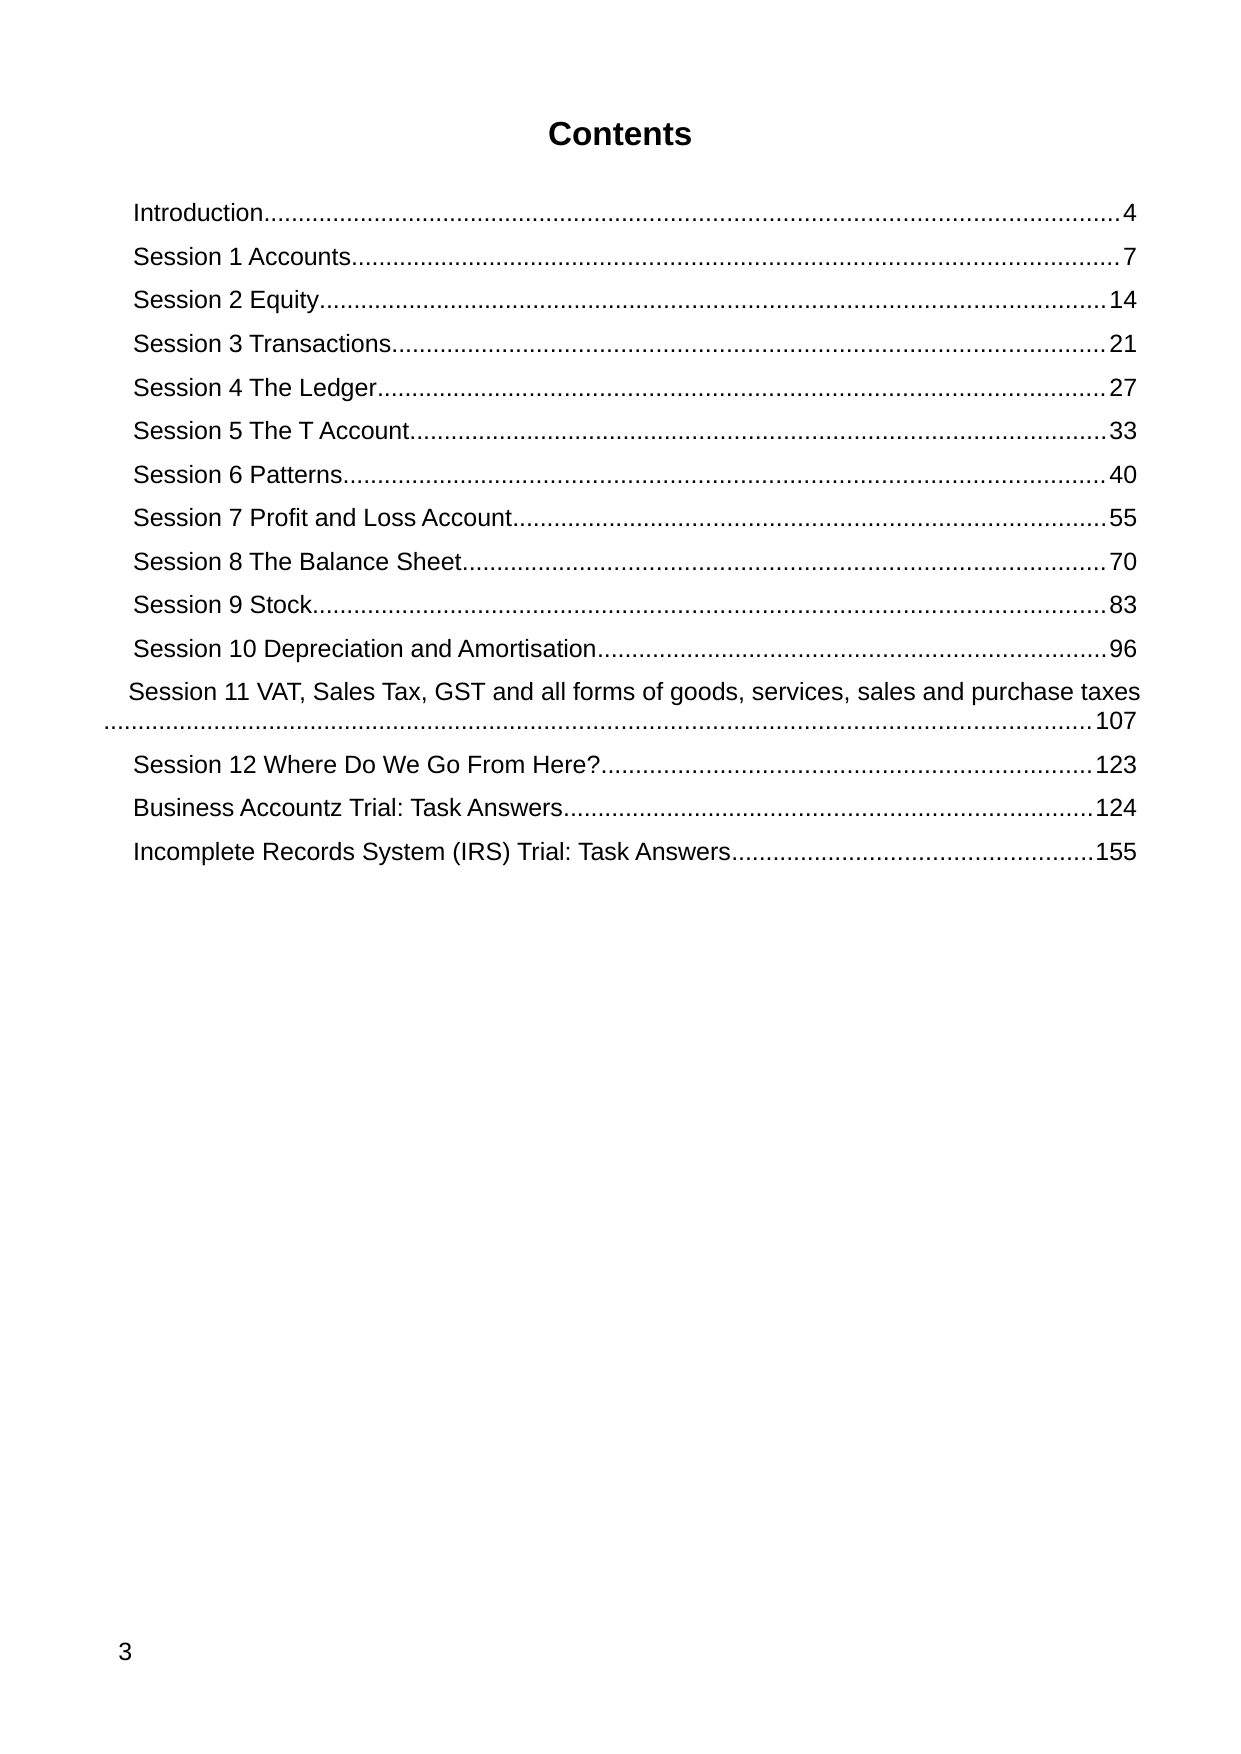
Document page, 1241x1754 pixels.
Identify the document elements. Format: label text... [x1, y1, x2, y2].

text Session 1 Accounts 7 [88, 242, 1152, 271]
text Introduction 4 [88, 198, 1152, 227]
text Session 3 Transactions 21 [88, 329, 1152, 358]
text Session 9 Stock 83 [88, 590, 1152, 619]
text Session 11 VAT, Sales Tax, GST and all forms of goods, services, sales and purchase taxes 107 [88, 677, 1152, 735]
text Session 7 Profit and Loss Account 55 [88, 503, 1152, 532]
text Session 5 The T Account 33 [88, 416, 1152, 445]
text Session 10 Depreciation and Amortisation 96 [88, 634, 1152, 663]
text Session 8 The Balance Sheet 70 [88, 547, 1152, 576]
text Session 6 Patterns 40 [88, 460, 1152, 488]
text Session 2 Equity 14 [88, 286, 1152, 314]
subtitle Contents [88, 113, 1152, 152]
text Incomplete Records System (IRS) Trial: Task Answers 155 [88, 837, 1152, 866]
text Business Accountz Trial: Task Answers 124 [88, 793, 1152, 822]
text Session 12 Where Do We Go From Here? 123 [88, 750, 1152, 778]
text Session 4 The Ledger 27 [88, 373, 1152, 401]
